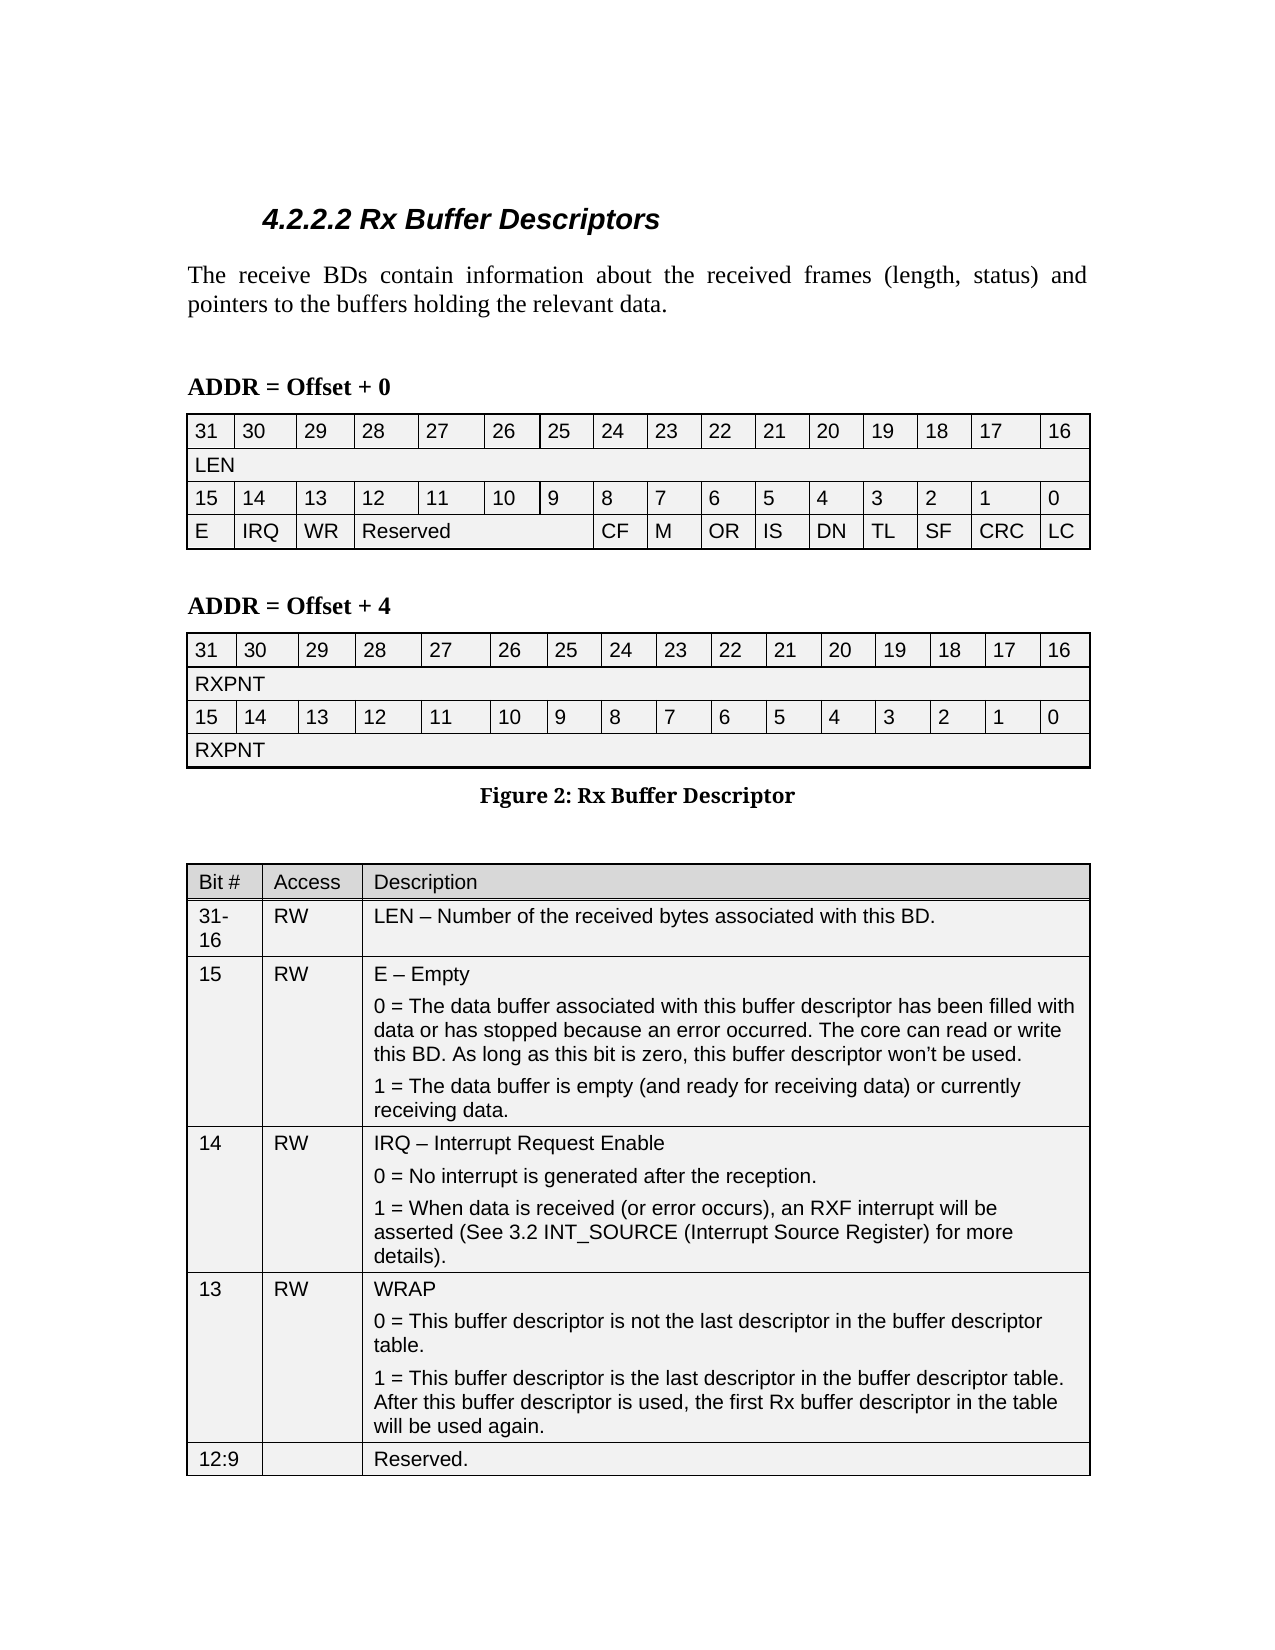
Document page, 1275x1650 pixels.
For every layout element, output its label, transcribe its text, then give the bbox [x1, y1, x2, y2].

table_cell 14 [235, 482, 296, 514]
table_header 27 [419, 415, 484, 447]
table_cell [263, 1443, 362, 1475]
table_header Access [263, 865, 362, 898]
table_cell 13 [299, 701, 355, 733]
table_cell 9 [541, 482, 593, 514]
text The receive BDs contain information about the received frames (length, status) and pointers to the buffers holding the relevant data. [187, 261, 1088, 318]
table_cell 2 [918, 482, 971, 514]
table_cell 11 [422, 701, 490, 733]
table_cell WRAP 0 = This buffer descriptor is not the last descriptor in the buffer descriptor table. 1 = This buffer descriptor is the last descriptor in the buffer descriptor table. After this buffer descriptor is used, the first Rx buffer descriptor in the table will be used again. [363, 1273, 1089, 1442]
table_header 20 [822, 634, 875, 666]
table_cell RW [263, 957, 362, 1126]
table_cell LEN – Number of the received bytes associated with this BD. [363, 901, 1089, 956]
table_cell E – Empty 0 = The data buffer associated with this buffer descriptor has been filled with data or has stopped because an error occurred. The core can read or write this BD. As long as this bit is zero, this buffer descriptor won’t be used. 1 = The data buffer is empty (and ready for receiving data) or currently receiving data. [363, 957, 1089, 1126]
table_header 20 [810, 415, 863, 447]
table_header 26 [485, 415, 539, 447]
table_cell RW [263, 901, 362, 956]
table_cell 7 [657, 701, 711, 733]
table_cell 4 [822, 701, 875, 733]
table_cell RXPNT [188, 734, 1089, 766]
table_cell 0 [1041, 482, 1089, 514]
table_cell IRQ – Interrupt Request Enable 0 = No interrupt is generated after the reception. 1 = When data is received (or error occurs), an RXF interrupt will be asserted (See 3.2 INT_SOURCE (Interrupt Source Register) for more details). [363, 1127, 1089, 1272]
table_cell RW [263, 1127, 362, 1272]
table_cell 1 [972, 482, 1040, 514]
table_cell IRQ [235, 515, 296, 547]
table_header 25 [548, 634, 601, 666]
table_cell 3 [864, 482, 917, 514]
table_cell E [188, 515, 234, 547]
table_header 17 [972, 415, 1040, 447]
table_header 18 [918, 415, 971, 447]
table_cell 5 [767, 701, 821, 733]
table_cell Reserved [355, 515, 593, 547]
table_header 19 [864, 415, 917, 447]
subtitle 4.2.2.2 Rx Buffer Descriptors [262, 202, 1088, 236]
text Figure 2: Rx Buffer Descriptor [187, 781, 1088, 809]
table_header 29 [299, 634, 355, 666]
table_cell CRC [972, 515, 1040, 547]
table_cell 0 [1041, 701, 1089, 733]
table_header 28 [356, 634, 421, 666]
table_cell 11 [419, 482, 484, 514]
table_header 21 [756, 415, 809, 447]
table_header 22 [712, 634, 766, 666]
table_cell IS [756, 515, 809, 547]
table_cell 14 [237, 701, 298, 733]
table_cell 8 [594, 482, 647, 514]
table_header 16 [1041, 634, 1089, 666]
table_cell 31-16 [188, 901, 262, 956]
table_cell 6 [712, 701, 766, 733]
table_cell CF [594, 515, 647, 547]
text ADDR = Offset + 4 [187, 591, 1088, 619]
table_cell 13 [188, 1273, 262, 1442]
table_header 30 [235, 415, 296, 447]
table_cell LEN [188, 449, 1089, 481]
table_cell 14 [188, 1127, 262, 1272]
table_cell 15 [188, 957, 262, 1126]
table_header 24 [594, 415, 647, 447]
table_header 23 [648, 415, 701, 447]
table_cell OR [702, 515, 755, 547]
table_header 24 [602, 634, 656, 666]
table_cell RW [263, 1273, 362, 1442]
table_cell 15 [188, 482, 234, 514]
table_cell 7 [648, 482, 701, 514]
table_cell LC [1041, 515, 1089, 547]
table_cell 12:9 [188, 1443, 262, 1475]
table_header 28 [355, 415, 418, 447]
table_header 31 [188, 415, 234, 447]
table_header 16 [1041, 415, 1089, 447]
table_header 26 [491, 634, 547, 666]
table_header 23 [657, 634, 711, 666]
table_cell SF [918, 515, 971, 547]
table_cell 3 [876, 701, 930, 733]
table_cell WR [297, 515, 354, 547]
table_cell Reserved. [363, 1443, 1089, 1475]
table_cell 10 [491, 701, 547, 733]
table_cell 2 [931, 701, 985, 733]
table_cell 9 [548, 701, 601, 733]
table_header 27 [422, 634, 490, 666]
table_header 25 [541, 415, 593, 447]
table_cell DN [810, 515, 863, 547]
table_cell 8 [602, 701, 656, 733]
table_header 17 [986, 634, 1040, 666]
table_cell RXPNT [188, 668, 1089, 700]
table_cell 13 [297, 482, 354, 514]
text ADDR = Offset + 0 [187, 372, 1088, 401]
table_cell 1 [986, 701, 1040, 733]
table_header 30 [237, 634, 298, 666]
table_cell 10 [485, 482, 539, 514]
table_cell M [648, 515, 701, 547]
table_header 21 [767, 634, 821, 666]
table_header 18 [931, 634, 985, 666]
table_header 19 [876, 634, 930, 666]
table_cell 4 [810, 482, 863, 514]
table_header Description [363, 865, 1089, 898]
table_cell 12 [355, 482, 418, 514]
table_header 29 [297, 415, 354, 447]
table_cell 6 [702, 482, 755, 514]
table_cell 12 [356, 701, 421, 733]
table_header Bit # [188, 865, 262, 898]
table_cell TL [864, 515, 917, 547]
table_header 31 [188, 634, 236, 666]
table_cell 5 [756, 482, 809, 514]
table_header 22 [702, 415, 755, 447]
table_cell 15 [188, 701, 236, 733]
